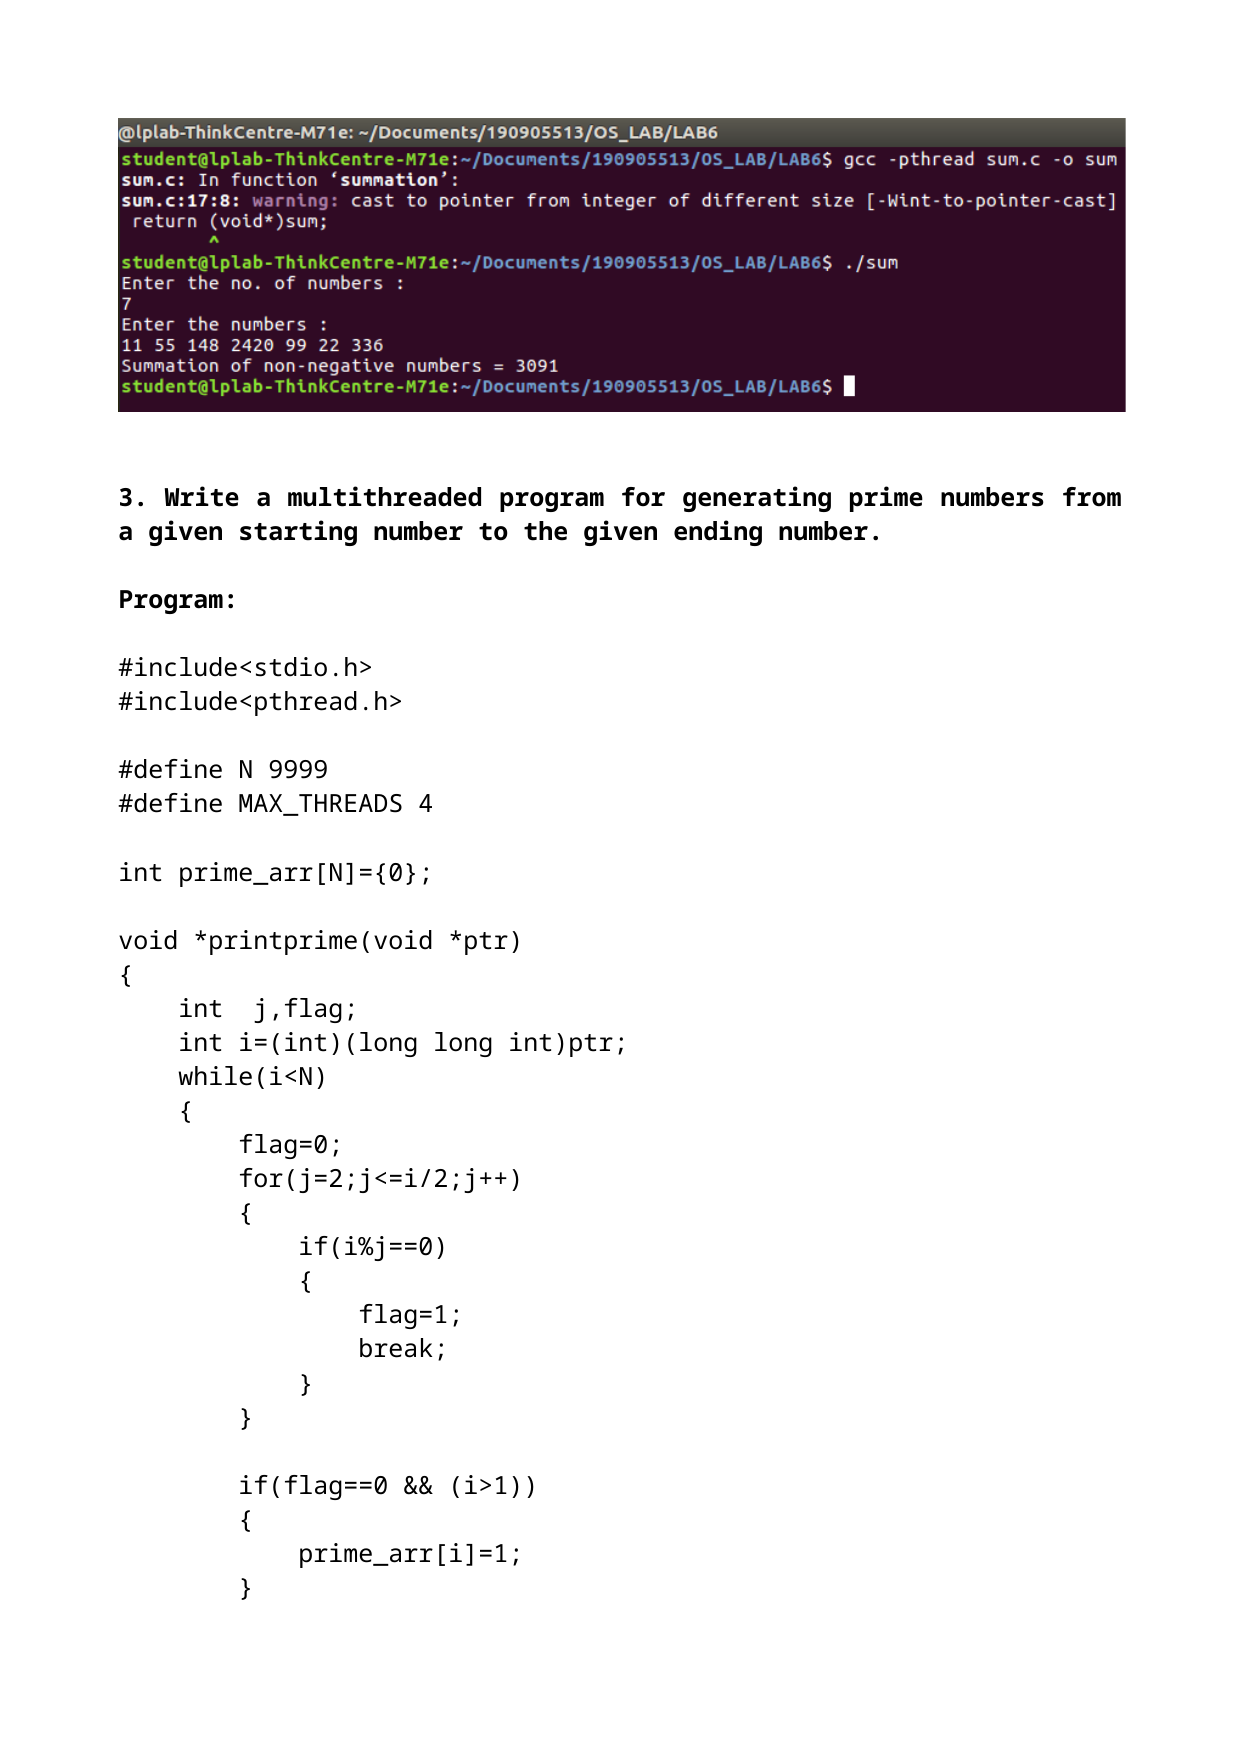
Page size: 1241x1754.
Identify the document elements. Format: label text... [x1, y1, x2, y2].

text void *printprime(void *ptr) [118, 922, 1122, 956]
text flag=0; [118, 1127, 1122, 1161]
text prime_arr[i]=1; [118, 1536, 1122, 1569]
text break; [118, 1331, 1122, 1365]
text } [118, 1365, 1122, 1399]
text if(flag==0 && (i>1)) [118, 1467, 1122, 1501]
text #define N 9999 [118, 752, 1122, 786]
text { [118, 1501, 1122, 1536]
text { [118, 1263, 1122, 1297]
text while(i<N) [118, 1059, 1122, 1093]
text { [118, 1093, 1122, 1127]
text } [118, 1399, 1122, 1433]
text { [118, 1195, 1122, 1229]
text int i=(int)(long long int)ptr; [118, 1024, 1122, 1059]
text int prime_arr[N]={0}; [118, 854, 1122, 888]
text } [118, 1569, 1122, 1604]
text 3. Write a multithreaded program for generating prime numbers from a given starting number to the given ending number. [118, 479, 1122, 548]
text int j,flag; [118, 991, 1122, 1024]
text flag=1; [118, 1297, 1122, 1331]
text if(i%j==0) [118, 1229, 1122, 1263]
text #include<pthread.h> [118, 684, 1122, 718]
text #include<stdio.h> [118, 650, 1122, 684]
text { [118, 956, 1122, 991]
text #define MAX_THREADS 4 [118, 786, 1122, 820]
text Program: [118, 582, 1122, 616]
text for(j=2;j<=i/2;j++) [118, 1161, 1122, 1195]
